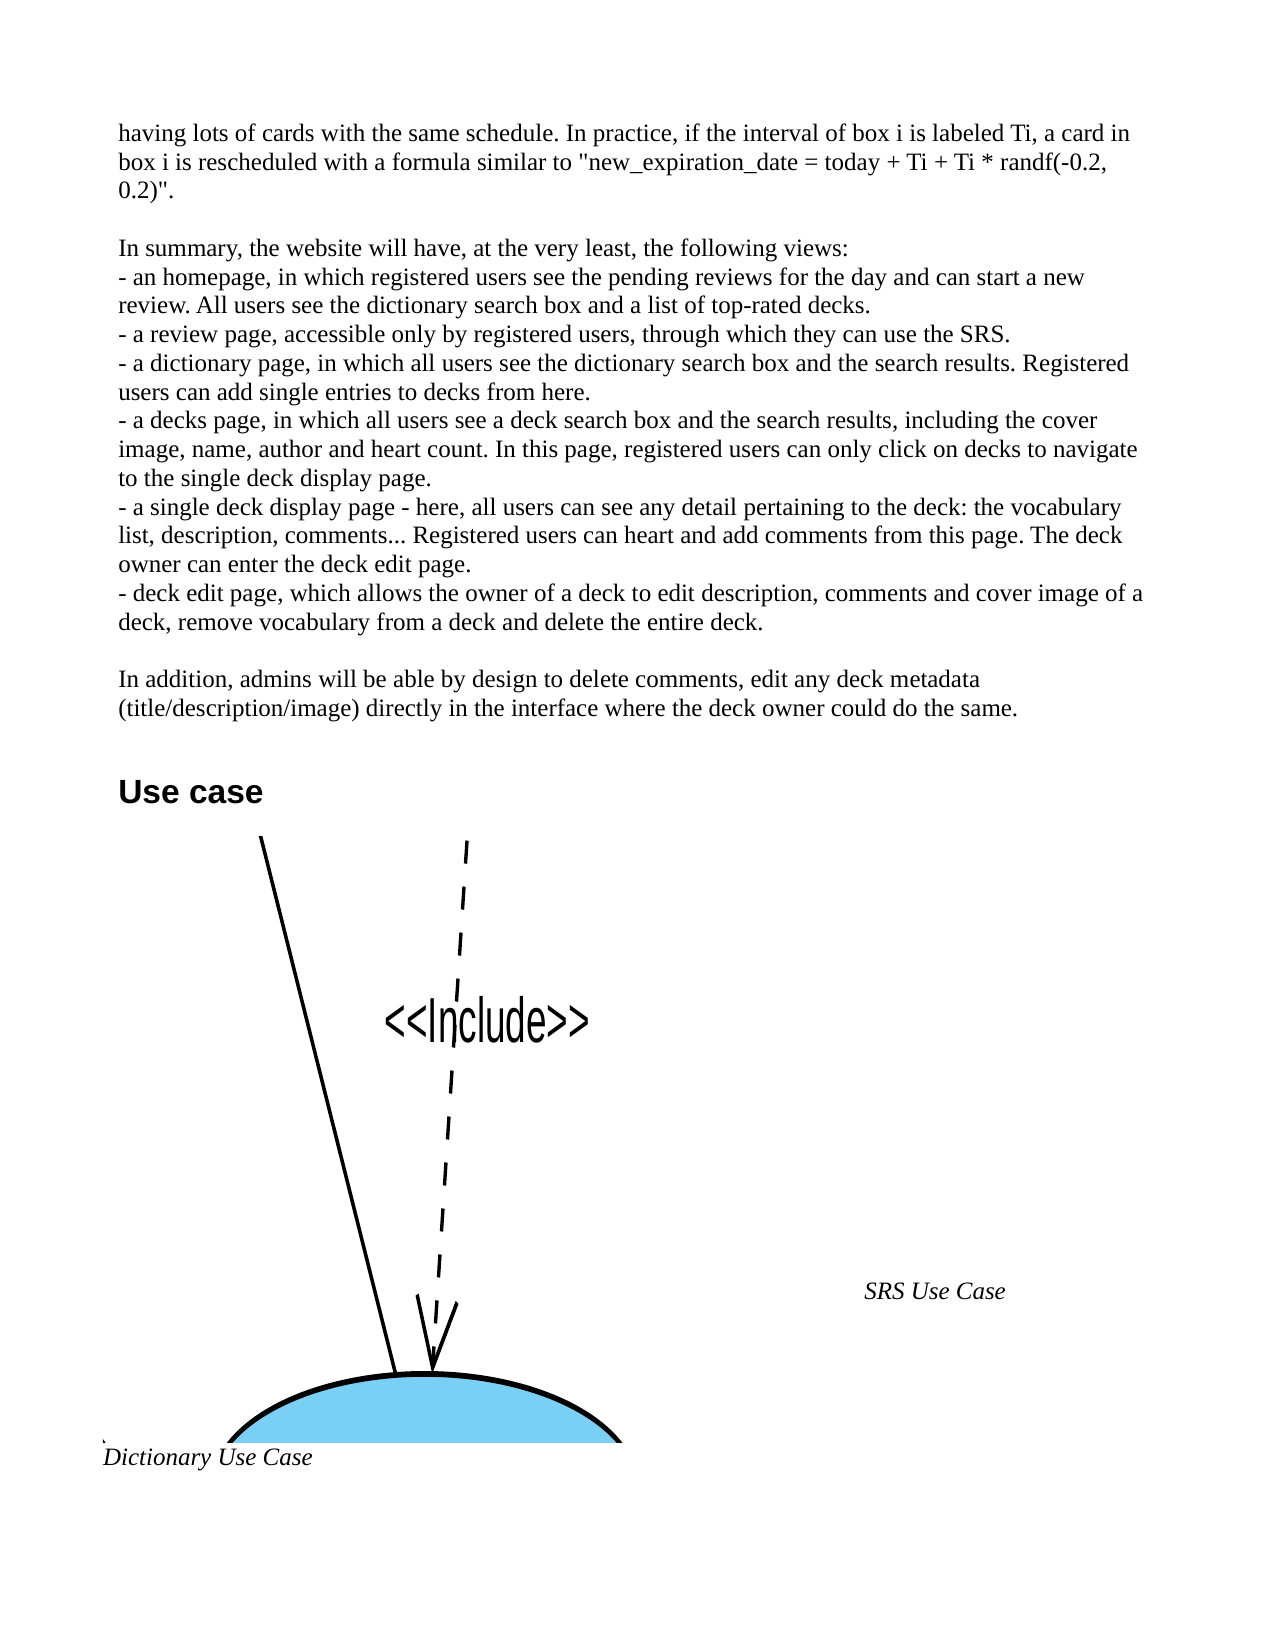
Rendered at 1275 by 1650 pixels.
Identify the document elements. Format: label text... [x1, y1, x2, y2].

text - an homepage, in which registered users see the pending reviews for the day and can start a new review. All users see the dictionary search box and a list of top-rated decks. [118, 262, 1157, 319]
text - a review page, accessible only by registered users, through which they can use the SRS. [118, 319, 1157, 348]
text In addition, admins will be able by design to delete comments, edit any deck metadata (title/description/image) directly in the interface where the deck owner could do the same. [118, 664, 1157, 722]
text - a decks page, in which all users see a deck search box and the search results, including the cover image, name, author and heart count. In this page, registered users can only click on decks to navigate to the single deck display page. [118, 406, 1157, 492]
text - deck edit page, which allows the owner of a deck to edit description, comments and cover image of a deck, remove vocabulary from a deck and delete the entire deck. [118, 578, 1157, 636]
text having lots of cards with the same schedule. In practice, if the interval of box i is labeled Ti, a card in box i is rescheduled with a formula similar to "new_expiration_date = today + Ti + Ti * randf(-0.2, 0.2)". [118, 118, 1157, 204]
text - a dictionary page, in which all users see the dictionary search box and the search results. Registered users can add single entries to decks from here. [118, 348, 1157, 406]
subtitle Use case [118, 771, 1157, 810]
text - a single deck display page - here, all users can see any detail pertaining to the deck: the vocabulary list, description, comments... Registered users can heart and add comments from this page. The deck owner can enter the deck edit page. [118, 492, 1157, 578]
text SRS Use Case [864, 966, 1155, 1305]
text In summary, the website will have, at the very least, the following views: [118, 233, 1157, 262]
text Dictionary Use Case [103, 1443, 797, 1471]
